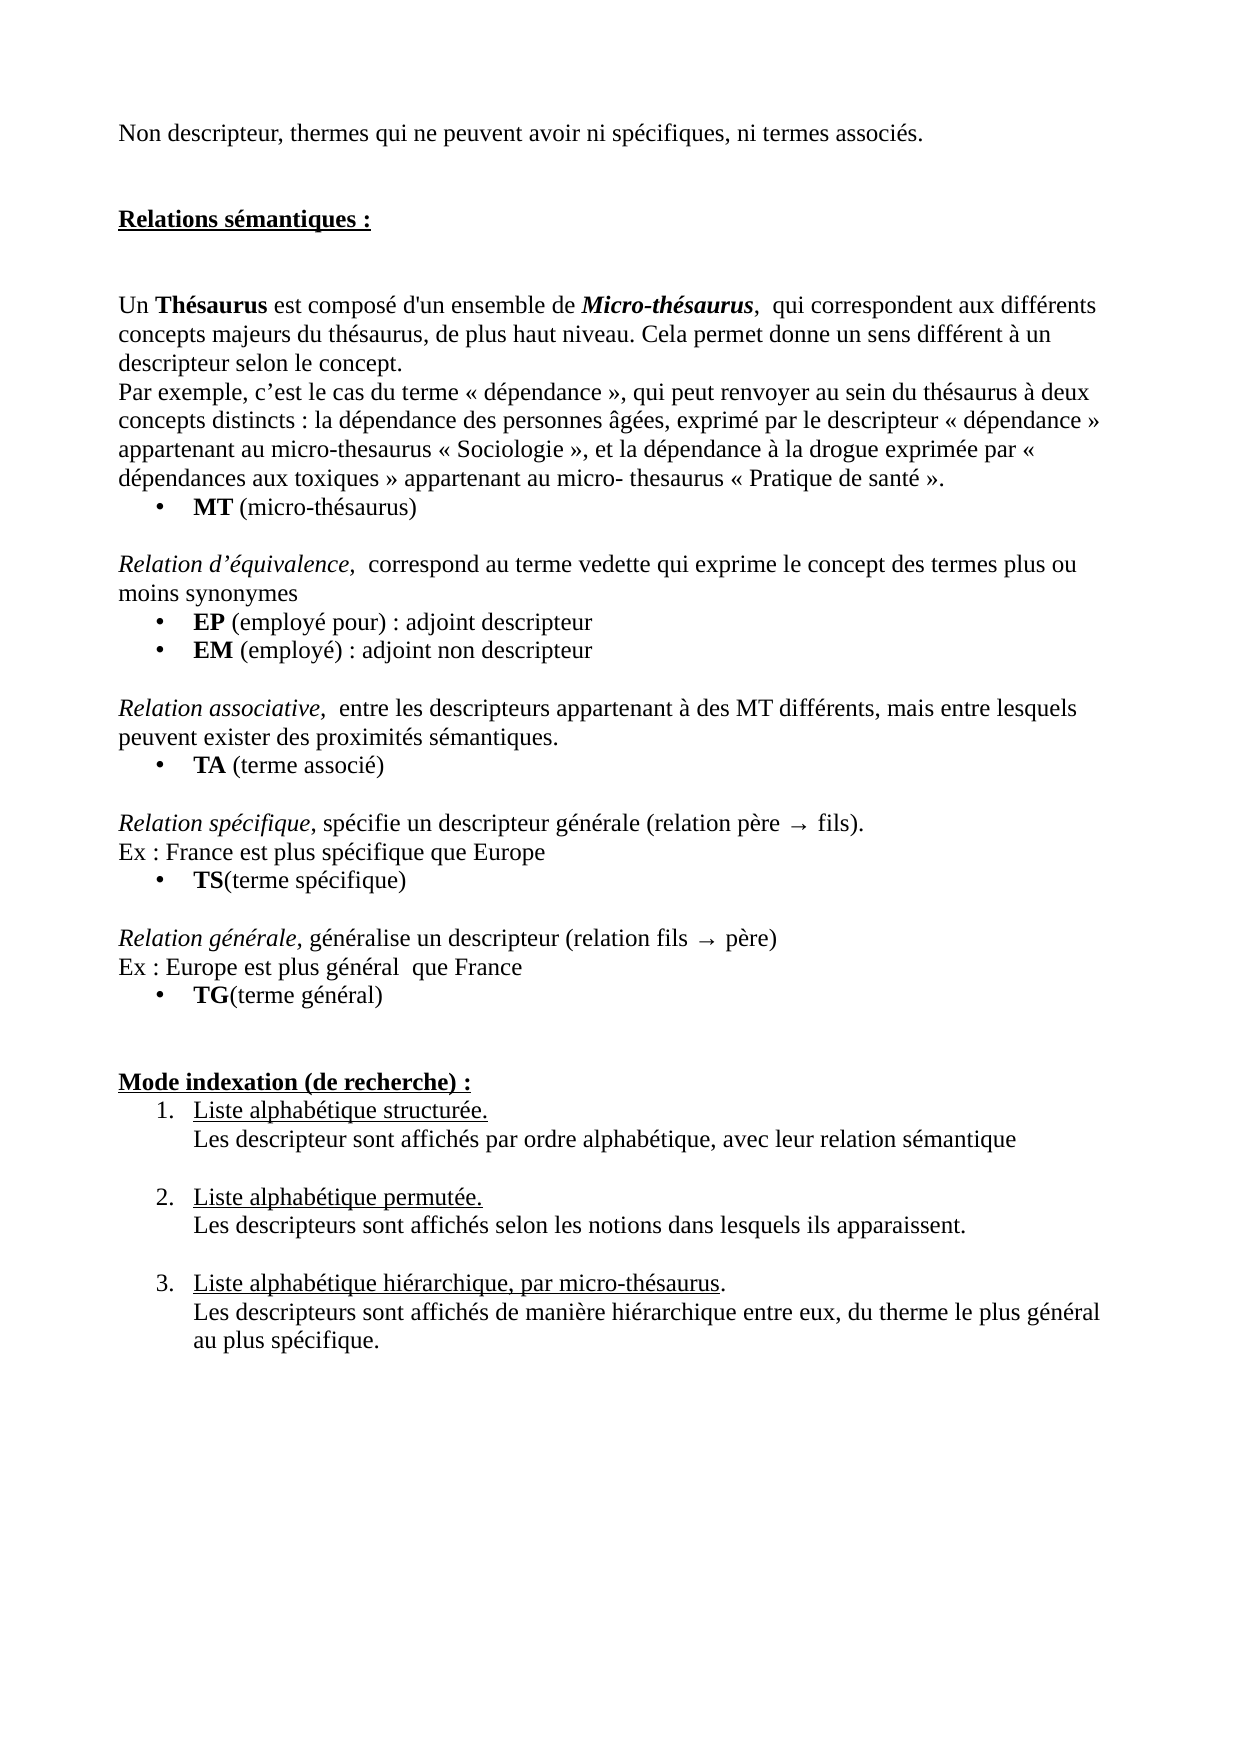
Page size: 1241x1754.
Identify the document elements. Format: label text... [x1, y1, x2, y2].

text Relation spécifique, spécifie un descripteur générale (relation père → fils). [118, 808, 1122, 837]
list Liste alphabétique hiérarchique, par micro-thésaurus. [156, 1268, 1122, 1297]
text Par exemple, c’est le cas du terme « dépendance », qui peut renvoyer au sein du thésaurus à deux concepts distincts : la dépendance des personnes âgées, exprimé par le descripteur « dépendance » appartenant au micro-thesaurus « Sociologie », et la dépendance à la drogue exprimée par « dépendances aux toxiques » appartenant au micro- thesaurus « Pratique de santé ». [118, 377, 1122, 492]
list EP (employé pour) : adjoint descripteur [156, 607, 1122, 636]
text Relation associative, entre les descripteurs appartenant à des MT différents, mais entre lesquels peuvent exister des proximités sémantiques. [118, 693, 1122, 751]
text Un Thésaurus est composé d'un ensemble de Micro-thésaurus, qui correspondent aux différents concepts majeurs du thésaurus, de plus haut niveau. Cela permet donne un sens différent à un descripteur selon le concept. [118, 291, 1122, 377]
text Ex : France est plus spécifique que Europe [118, 837, 1122, 866]
text Relation générale, généralise un descripteur (relation fils → père) [118, 923, 1122, 952]
list TS(terme spécifique) [156, 866, 1122, 894]
text Relation d’équivalence, correspond au terme vedette qui exprime le concept des termes plus ou moins synonymes [118, 549, 1122, 607]
list TG(terme général) [156, 981, 1122, 1009]
text Relations sémantiques : [118, 204, 1122, 233]
text Non descripteur, thermes qui ne peuvent avoir ni spécifiques, ni termes associés. [118, 118, 1122, 147]
list EM (employé) : adjoint non descripteur [156, 636, 1122, 664]
list Les descripteurs sont affichés selon les notions dans lesquels ils apparaissent. [156, 1211, 1122, 1239]
list Les descripteur sont affichés par ordre alphabétique, avec leur relation sémantique [156, 1124, 1122, 1153]
text Ex : Europe est plus général que France [118, 952, 1122, 981]
text Mode indexation (de recherche) : [118, 1067, 1122, 1096]
list TA (terme associé) [156, 751, 1122, 779]
list Liste alphabétique permutée. [156, 1182, 1122, 1211]
list Liste alphabétique structurée. [156, 1096, 1122, 1124]
list MT (micro-thésaurus) [156, 492, 1122, 521]
list Les descripteurs sont affichés de manière hiérarchique entre eux, du therme le plus général au plus spécifique. [156, 1297, 1122, 1354]
